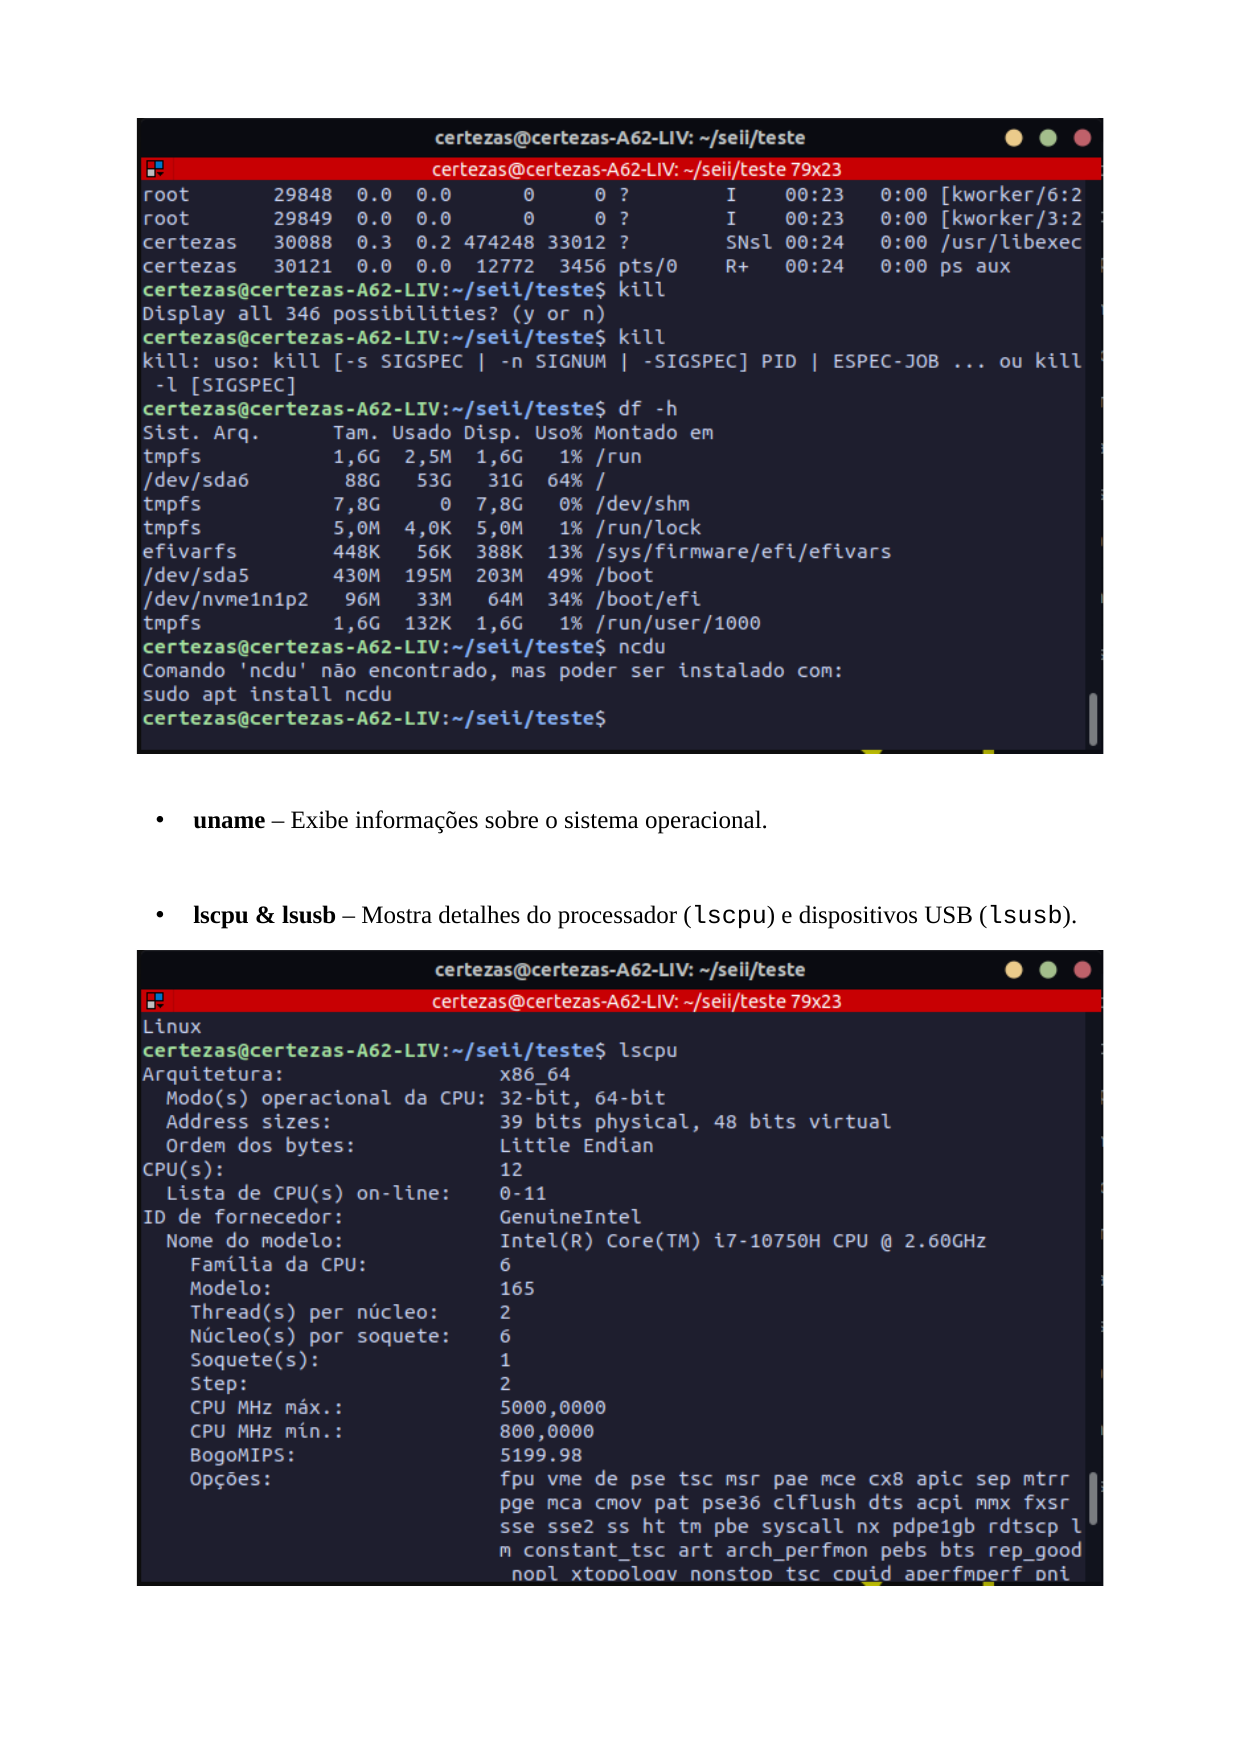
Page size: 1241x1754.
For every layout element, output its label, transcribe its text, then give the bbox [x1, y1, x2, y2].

picture [136, 118, 1104, 754]
picture [136, 950, 1104, 1586]
list lscpu & lsusb – Mostra detalhes do processador (lscpu) e dispositivos USB (lsusb). [156, 900, 1122, 931]
list uname – Exibe informações sobre o sistema operacional. [156, 805, 1122, 834]
